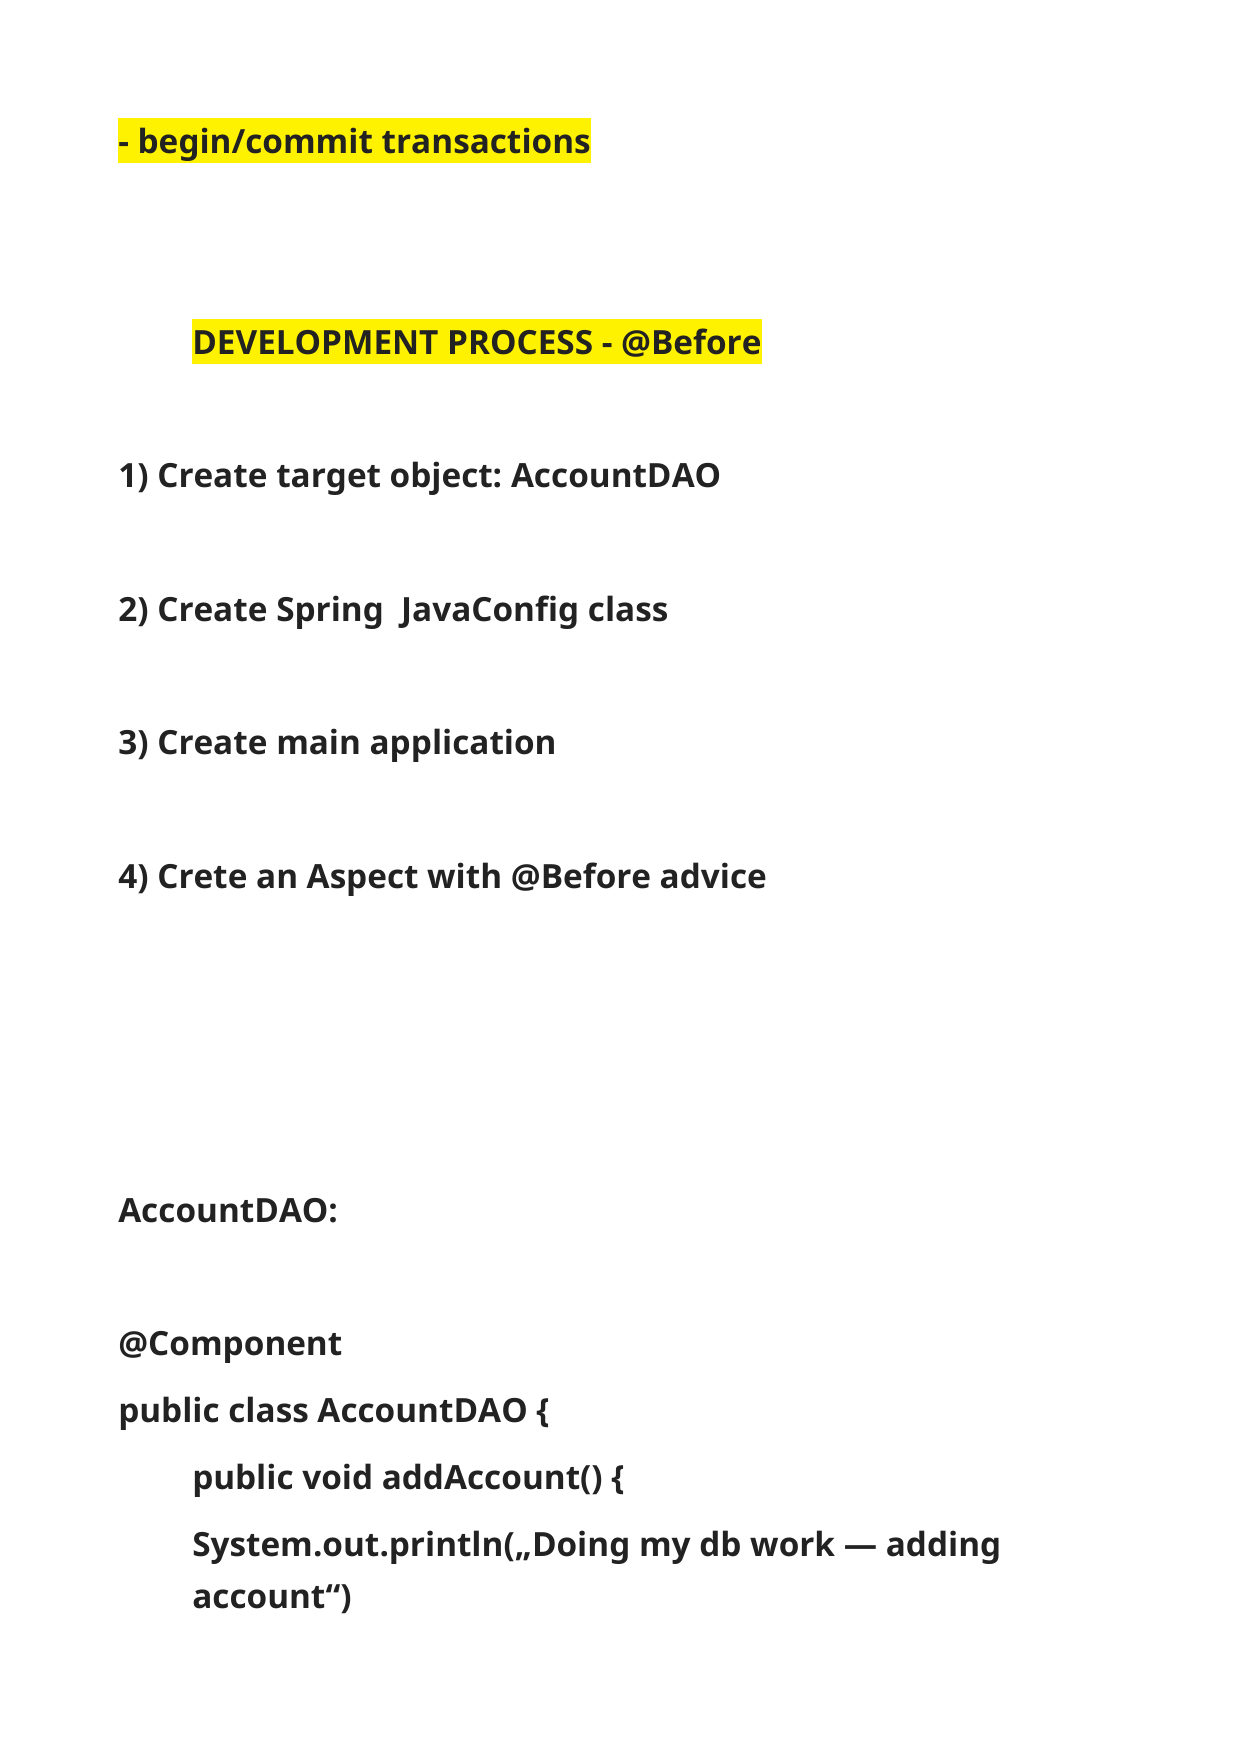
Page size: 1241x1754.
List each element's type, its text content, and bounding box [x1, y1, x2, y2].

text public class AccountDAO { [118, 1387, 1122, 1432]
text 3) Create main application [118, 719, 1122, 764]
text @Component [118, 1320, 1122, 1365]
text System.out.println(„Doing my db work — adding account“) [118, 1520, 1122, 1618]
text 2) Create Spring JavaConfig class [118, 586, 1122, 631]
text 1) Create target object: AccountDAO [118, 452, 1122, 497]
text public void addAccount() { [118, 1453, 1122, 1499]
text 4) Crete an Aspect with @Before advice [118, 853, 1122, 898]
text - begin/commit transactions [118, 118, 1122, 163]
text DEVELOPMENT PROCESS - @Before [118, 318, 1122, 364]
text AccountDAO: [118, 1186, 1122, 1232]
